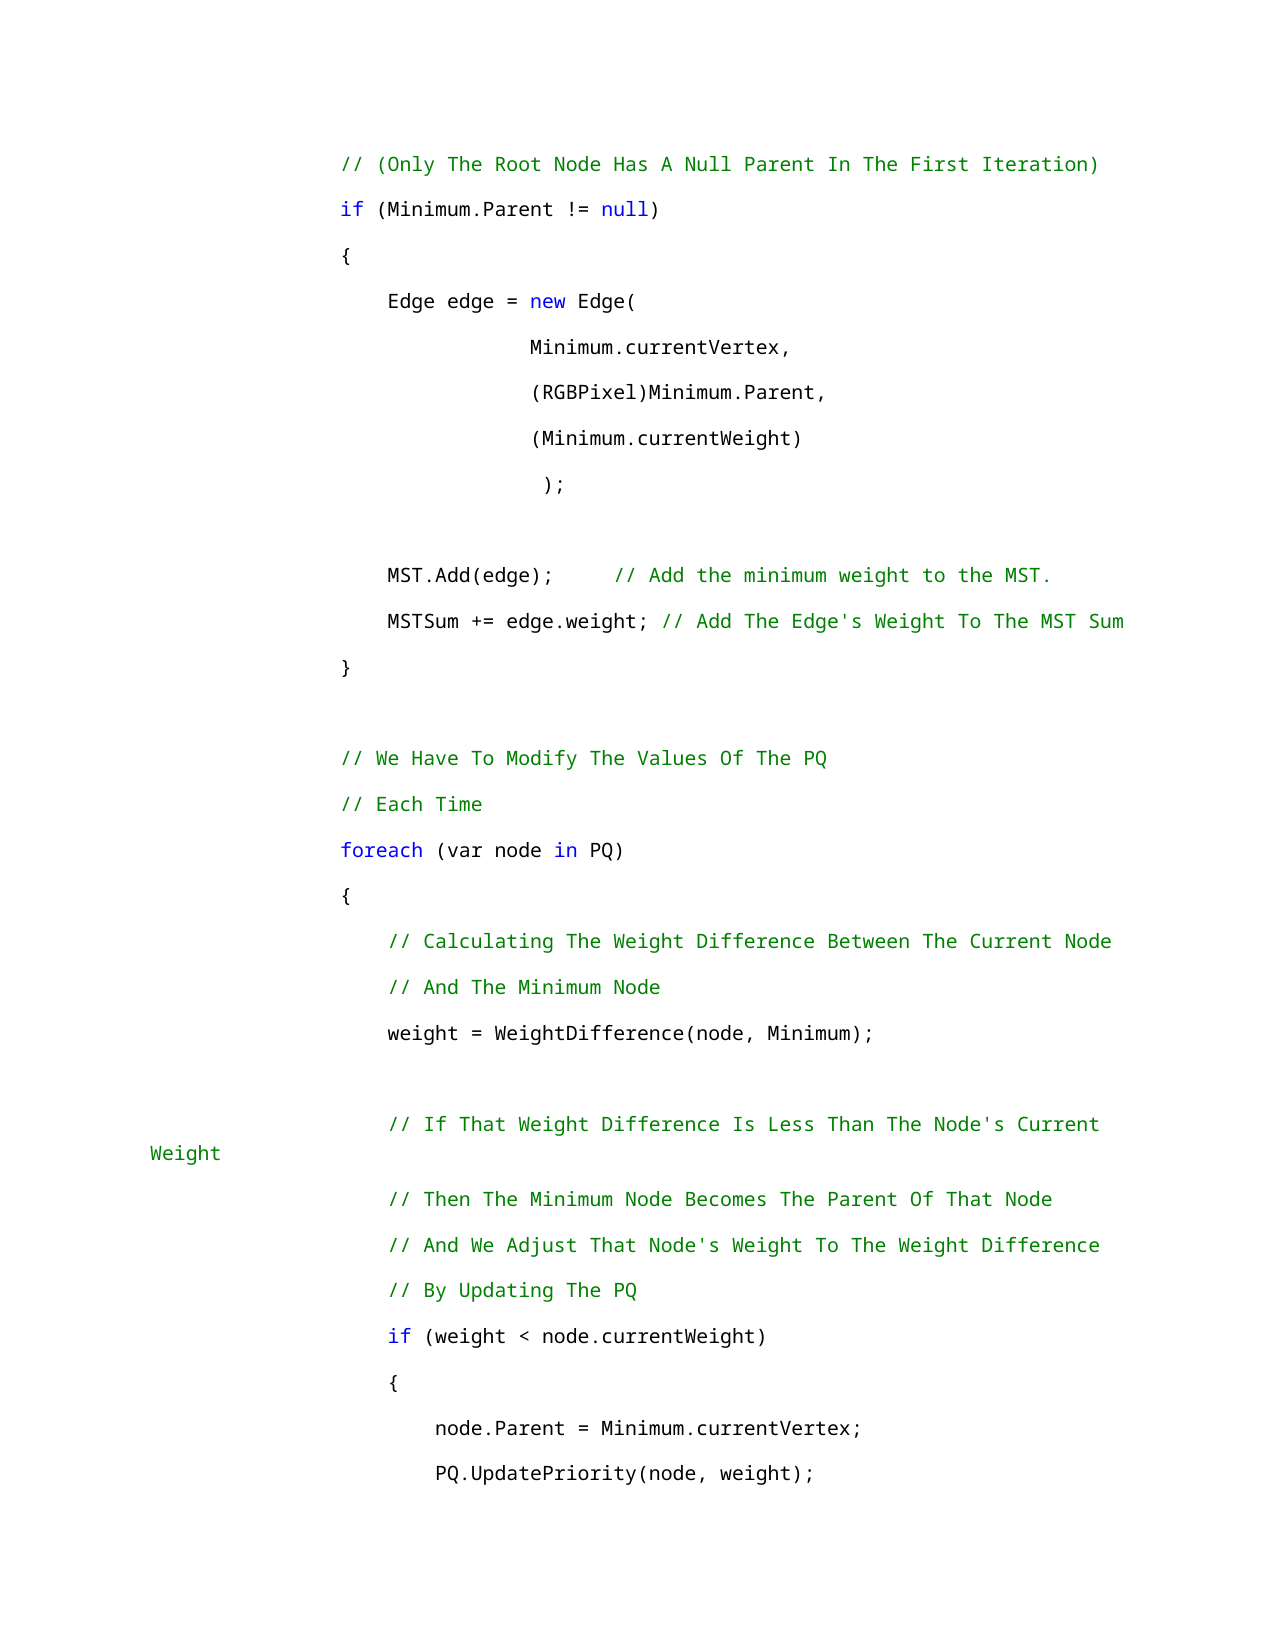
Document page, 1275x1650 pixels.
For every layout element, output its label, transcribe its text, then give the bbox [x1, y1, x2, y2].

text node.Parent = Minimum.currentVertex; [150, 1414, 1125, 1441]
text { [150, 241, 1125, 268]
text ); [150, 470, 1125, 497]
text // If That Weight Difference Is Less Than The Node's Current Weight [150, 1110, 1125, 1166]
text // (Only The Root Node Has A Null Parent In The First Iteration) [150, 150, 1125, 177]
text PQ.UpdatePriority(node, weight); [150, 1459, 1125, 1486]
text { [150, 1368, 1125, 1395]
text // Calculating The Weight Difference Between The Current Node [150, 927, 1125, 954]
text // We Have To Modify The Values Of The PQ [150, 744, 1125, 771]
text if (Minimum.Parent != null) [150, 196, 1125, 223]
text if (weight < node.currentWeight) [150, 1322, 1125, 1349]
text Edge edge = new Edge( [150, 287, 1125, 314]
text // And We Adjust That Node's Weight To The Weight Difference [150, 1231, 1125, 1258]
text weight = WeightDifference(node, Minimum); [150, 1019, 1125, 1046]
text MST.Add(edge); // Add the minimum weight to the MST. [150, 562, 1125, 588]
text { [150, 882, 1125, 909]
text foreach (var node in PQ) [150, 836, 1125, 863]
text } [150, 653, 1125, 680]
text // Then The Minimum Node Becomes The Parent Of That Node [150, 1185, 1125, 1212]
text // Each Time [150, 790, 1125, 817]
text // And The Minimum Node [150, 973, 1125, 1000]
text Minimum.currentVertex, [150, 333, 1125, 360]
text (RGBPixel)Minimum.Parent, [150, 379, 1125, 406]
text MSTSum += edge.weight; // Add The Edge's Weight To The MST Sum [150, 607, 1125, 634]
text (Minimum.currentWeight) [150, 424, 1125, 451]
text // By Updating The PQ [150, 1277, 1125, 1303]
